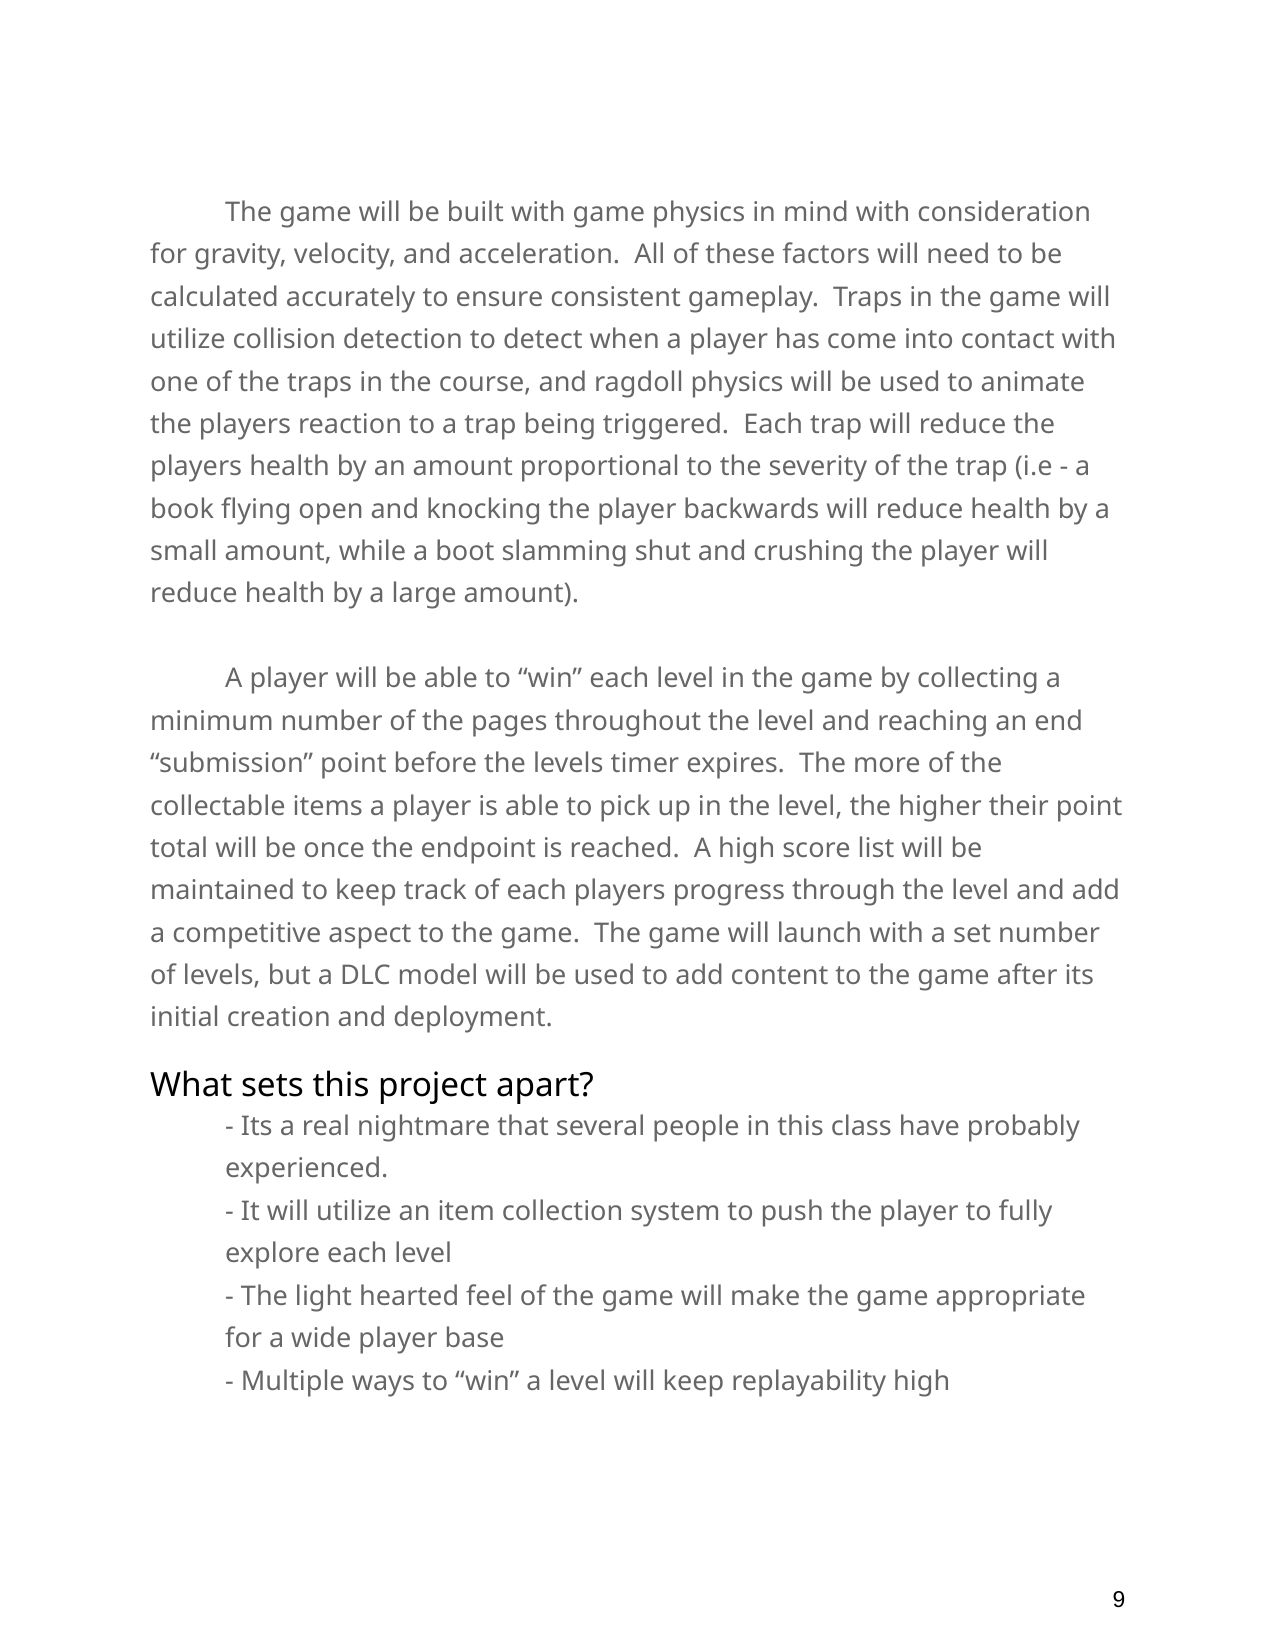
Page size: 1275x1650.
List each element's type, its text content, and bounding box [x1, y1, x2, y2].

text - Its a real nightmare that several people in this class have probably experienced. [225, 1107, 1125, 1186]
text A player will be able to “win” each level in the game by collecting a minimum number of the pages throughout the level and reaching an end “submission” point before the levels timer expires. The more of the collectable items a player is able to pick up in the level, the higher their point total will be once the endpoint is reached. A high score list will be maintained to keep track of each players progress through the level and add a competitive aspect to the game. The game will launch with a set number of levels, but a DLC model will be used to add content to the game after its initial creation and deployment. [150, 659, 1125, 1035]
subtitle What sets this project apart? [150, 1061, 1125, 1107]
text - Multiple ways to “win” a level will keep replayability high [150, 1361, 1125, 1398]
text - The light hearted feel of the game will make the game appropriate for a wide player base [225, 1276, 1125, 1355]
text - It will utilize an item collection system to push the player to fully explore each level [225, 1191, 1125, 1271]
text The game will be built with game physics in mind with consideration for gravity, velocity, and acceleration. All of these factors will need to be calculated accurately to ensure consistent gameplay. Traps in the game will utilize collision detection to detect when a player has come into contact with one of the traps in the course, and ragdoll physics will be used to animate the players reaction to a trap being triggered. Each trap will reduce the players health by an amount proportional to the severity of the trap (i.e - a book flying open and knocking the player backwards will reduce health by a small amount, while a boot slamming shut and crushing the player will reduce health by a large amount). [150, 192, 1125, 611]
